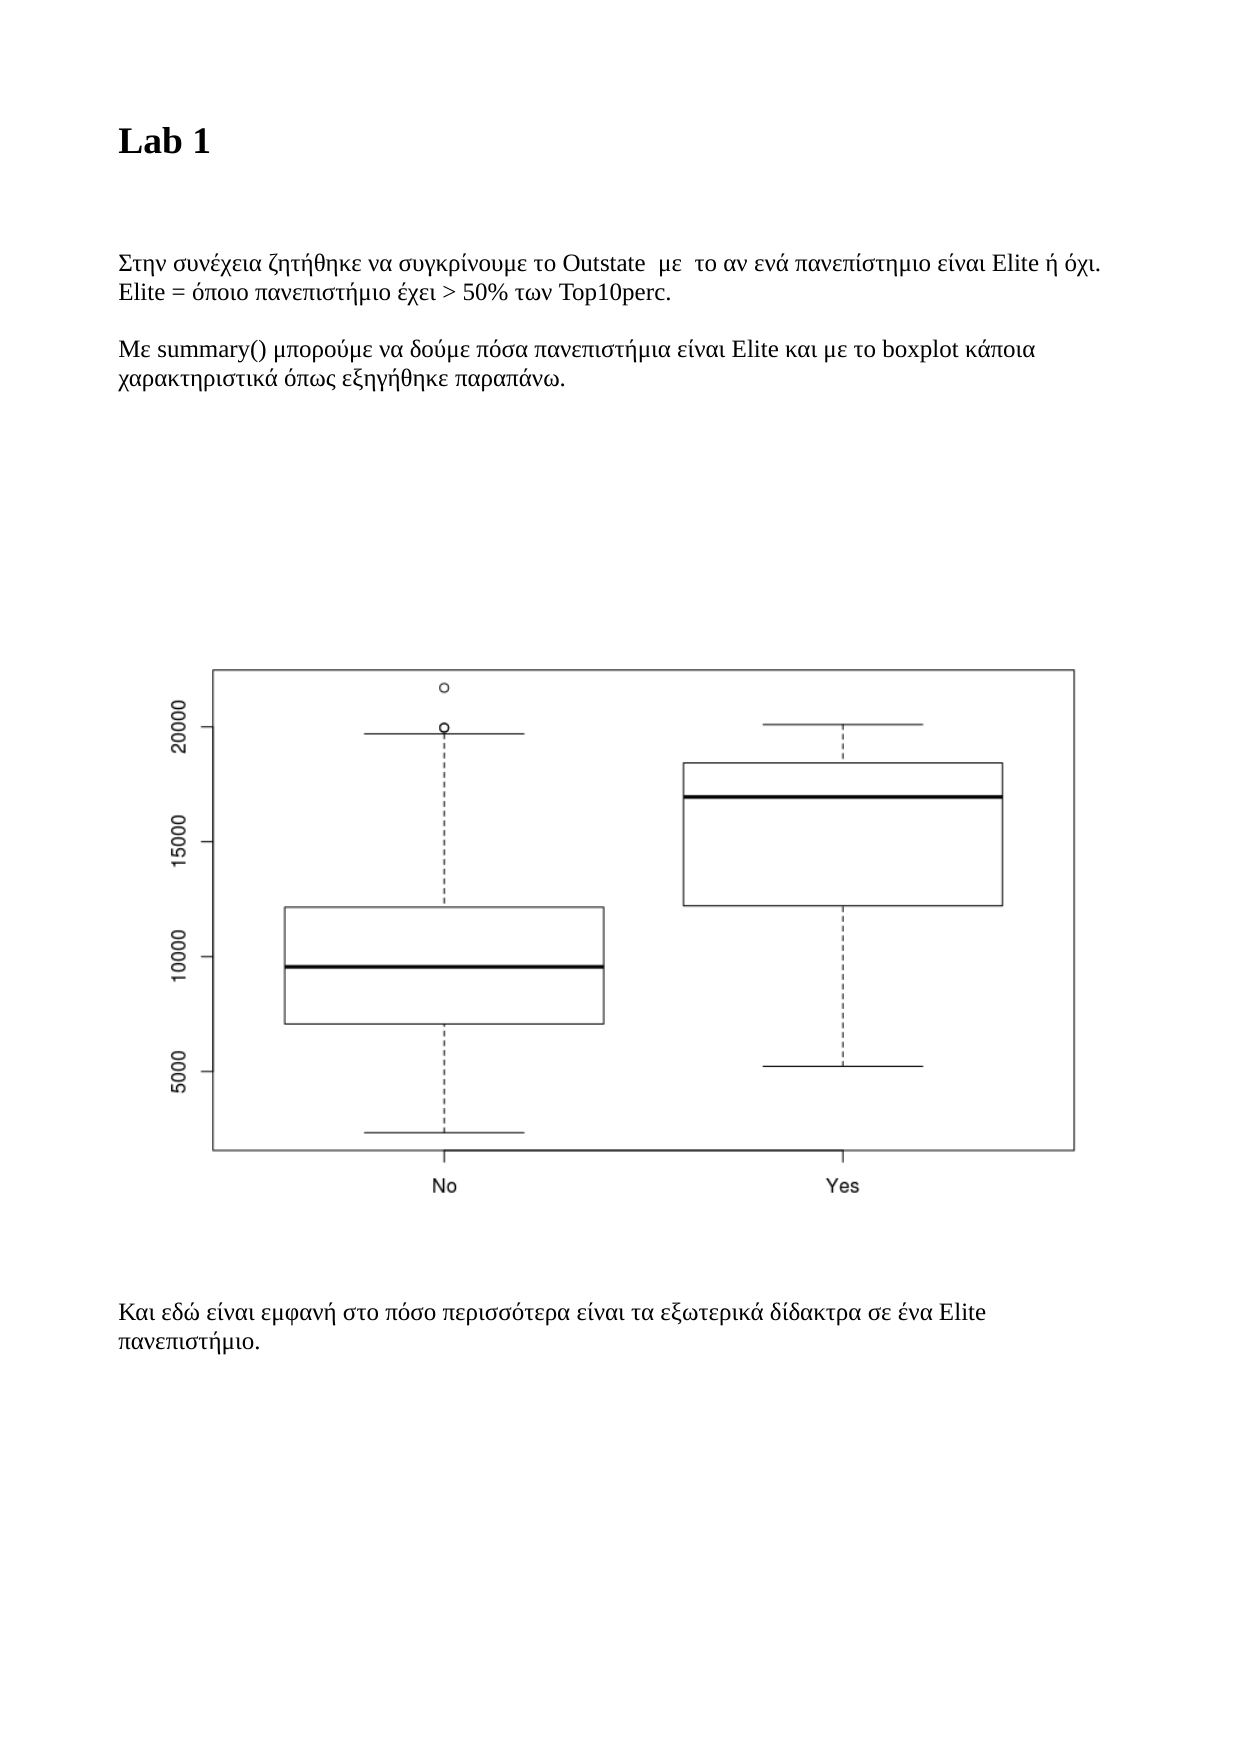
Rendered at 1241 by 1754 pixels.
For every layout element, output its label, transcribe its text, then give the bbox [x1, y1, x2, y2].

text Με summary() μπορούμε να δούμε πόσα πανεπιστήμια είναι Elite και με το boxplot κάποια χαρακτηριστικά όπως εξηγήθηκε παραπάνω. [118, 334, 1122, 392]
text Και εδώ είναι εμφανή στο πόσο περισσότερα είναι τα εξωτερικά δίδακτρα σε ένα Elite πανεπιστήμιο. [118, 1297, 1122, 1355]
text Στην συνέχεια ζητήθηκε να συγκρίνουμε τo Outstate με το αν ενά πανεπίστημιο είναι Elite ή όχι. Elite = όποιο πανεπιστήμιο έχει > 50% των Top10perc. [118, 248, 1122, 306]
picture [118, 576, 1123, 1269]
